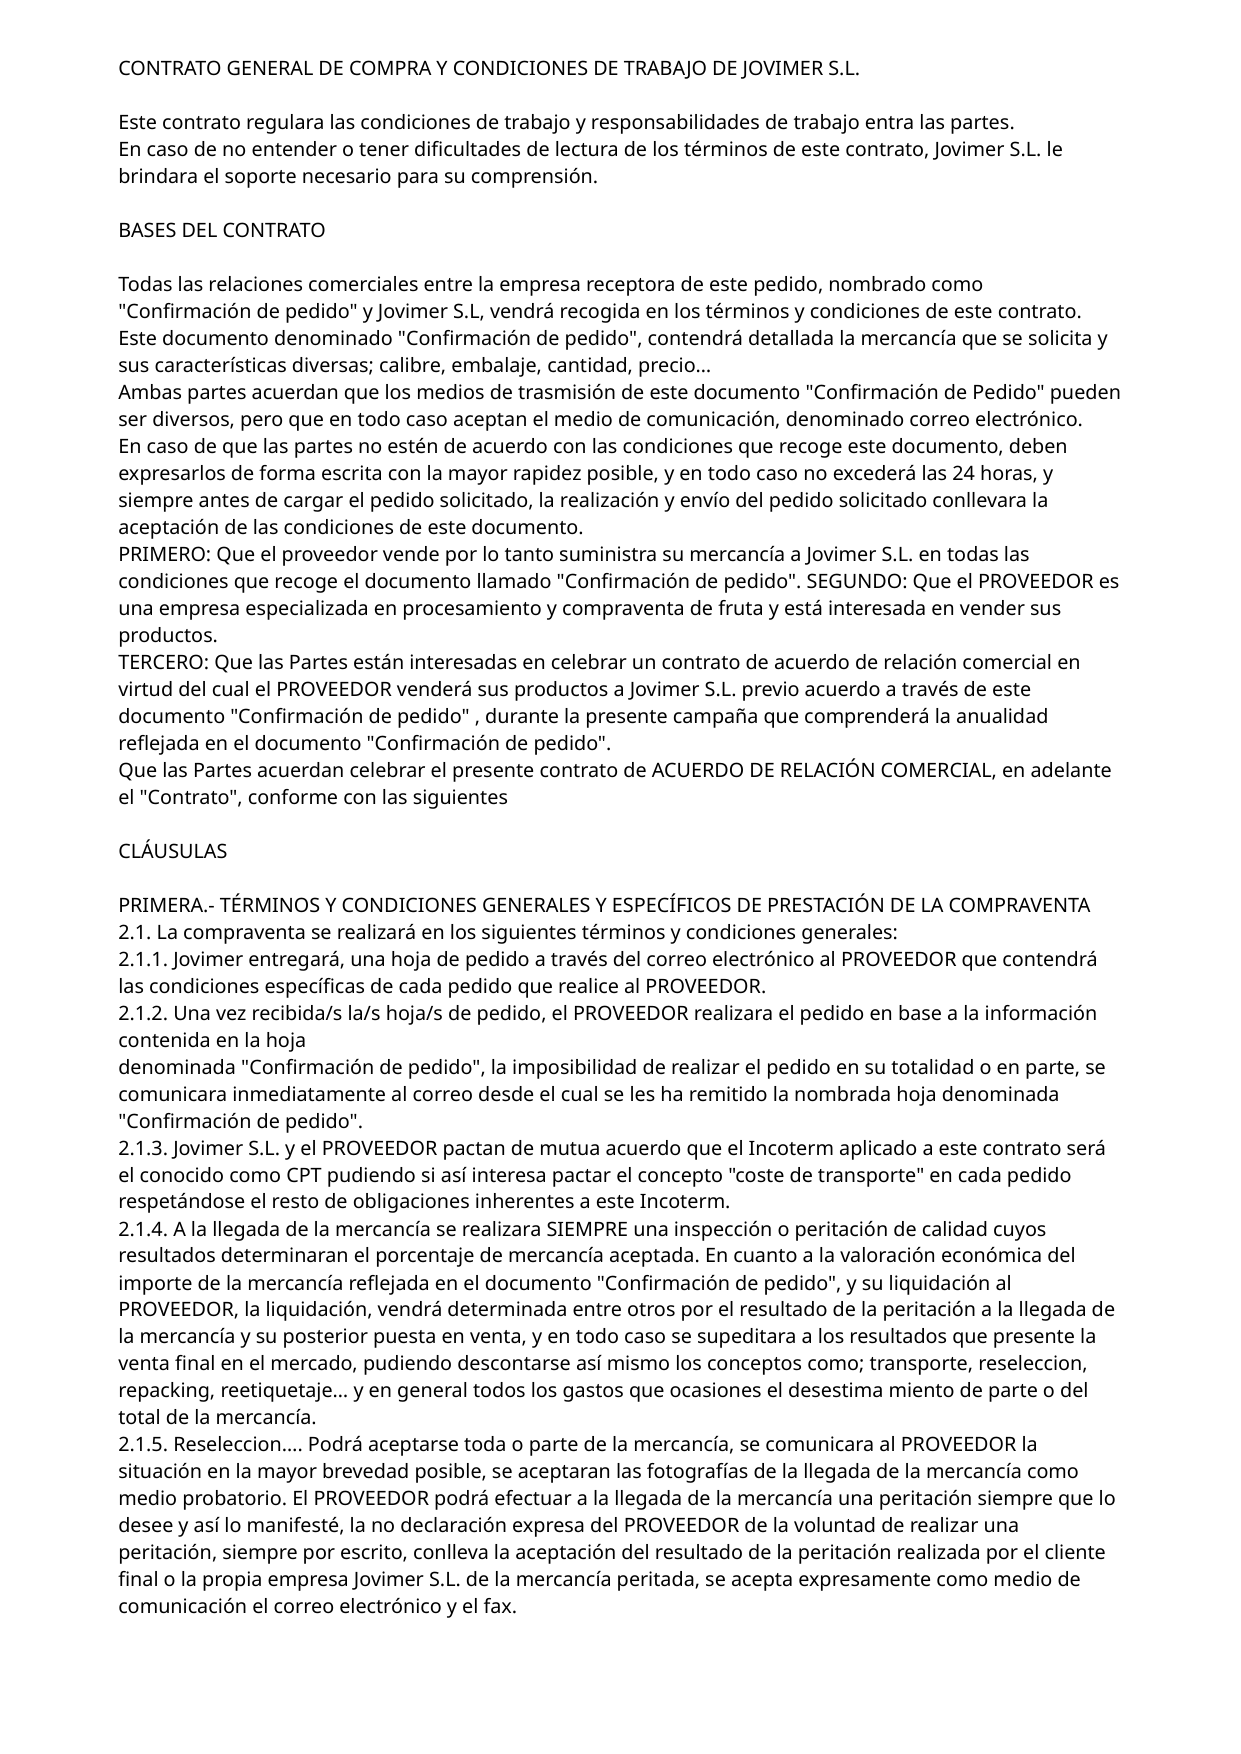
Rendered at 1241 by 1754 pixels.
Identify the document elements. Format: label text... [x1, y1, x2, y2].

text Todas las relaciones comerciales entre la empresa receptora de este pedido, nombrado como "Confirmación de pedido" y Jovimer S.L, vendrá recogida en los términos y condiciones de este contrato. Este documento denominado "Confirmación de pedido", contendrá detallada la mercancía que se solicita y sus características diversas; calibre, embalaje, cantidad, precio… [118, 271, 1122, 378]
text Ambas partes acuerdan que los medios de trasmisión de este documento "Confirmación de Pedido" pueden ser diversos, pero que en todo caso aceptan el medio de comunicación, denominado correo electrónico. [118, 378, 1122, 432]
text Que las Partes acuerdan celebrar el presente contrato de ACUERDO DE RELACIÓN COMERCIAL, en adelante el "Contrato", conforme con las siguientes [118, 756, 1122, 810]
text CONTRATO GENERAL DE COMPRA Y CONDICIONES DE TRABAJO DE JOVIMER S.L. [118, 55, 1122, 82]
text Este contrato regulara las condiciones de trabajo y responsabilidades de trabajo entra las partes. [118, 109, 1122, 136]
text 2.1.3. Jovimer S.L. y el PROVEEDOR pactan de mutua acuerdo que el Incoterm aplicado a este contrato será el conocido como CPT pudiendo si así interesa pactar el concepto "coste de transporte" en cada pedido respetándose el resto de obligaciones inherentes a este Incoterm. [118, 1134, 1122, 1215]
text BASES DEL CONTRATO [118, 217, 1122, 243]
text 2.1.1. Jovimer entregará, una hoja de pedido a través del correo electrónico al PROVEEDOR que contendrá las condiciones específicas de cada pedido que realice al PROVEEDOR. [118, 945, 1122, 999]
text 2.1.2. Una vez recibida/s la/s hoja/s de pedido, el PROVEEDOR realizara el pedido en base a la información contenida en la hoja [118, 999, 1122, 1053]
text CLÁUSULAS [118, 837, 1122, 864]
text TERCERO: Que las Partes están interesadas en celebrar un contrato de acuerdo de relación comercial en virtud del cual el PROVEEDOR venderá sus productos a Jovimer S.L. previo acuerdo a través de este documento "Confirmación de pedido" , durante la presente campaña que comprenderá la anualidad reflejada en el documento "Confirmación de pedido". [118, 648, 1122, 756]
text PRIMERO: Que el proveedor vende por lo tanto suministra su mercancía a Jovimer S.L. en todas las condiciones que recoge el documento llamado "Confirmación de pedido". SEGUNDO: Que el PROVEEDOR es una empresa especializada en procesamiento y compraventa de fruta y está interesada en vender sus productos. [118, 540, 1122, 648]
text 2.1. La compraventa se realizará en los siguientes términos y condiciones generales: [118, 918, 1122, 945]
text 2.1.4. A la llegada de la mercancía se realizara SIEMPRE una inspección o peritación de calidad cuyos resultados determinaran el porcentaje de mercancía aceptada. En cuanto a la valoración económica del importe de la mercancía reflejada en el documento "Confirmación de pedido", y su liquidación al PROVEEDOR, la liquidación, vendrá determinada entre otros por el resultado de la peritación a la llegada de la mercancía y su posterior puesta en venta, y en todo caso se supeditara a los resultados que presente la venta final en el mercado, pudiendo descontarse así mismo los conceptos como; transporte, reseleccion, repacking, reetiquetaje… y en general todos los gastos que ocasiones el desestima miento de parte o del total de la mercancía. [118, 1215, 1122, 1431]
text En caso de que las partes no estén de acuerdo con las condiciones que recoge este documento, deben expresarlos de forma escrita con la mayor rapidez posible, y en todo caso no excederá las 24 horas, y siempre antes de cargar el pedido solicitado, la realización y envío del pedido solicitado conllevara la aceptación de las condiciones de este documento. [118, 432, 1122, 540]
text denominada "Confirmación de pedido", la imposibilidad de realizar el pedido en su totalidad o en parte, se comunicara inmediatamente al correo desde el cual se les ha remitido la nombrada hoja denominada "Confirmación de pedido". [118, 1053, 1122, 1134]
text 2.1.5. Reseleccion…. Podrá aceptarse toda o parte de la mercancía, se comunicara al PROVEEDOR la situación en la mayor brevedad posible, se aceptaran las fotografías de la llegada de la mercancía como medio probatorio. El PROVEEDOR podrá efectuar a la llegada de la mercancía una peritación siempre que lo desee y así lo manifesté, la no declaración expresa del PROVEEDOR de la voluntad de realizar una peritación, siempre por escrito, conlleva la aceptación del resultado de la peritación realizada por el cliente final o la propia empresa Jovimer S.L. de la mercancía peritada, se acepta expresamente como medio de comunicación el correo electrónico y el fax. [118, 1431, 1122, 1619]
text En caso de no entender o tener dificultades de lectura de los términos de este contrato, Jovimer S.L. le brindara el soporte necesario para su comprensión. [118, 136, 1122, 189]
text PRIMERA.- TÉRMINOS Y CONDICIONES GENERALES Y ESPECÍFICOS DE PRESTACIÓN DE LA COMPRAVENTA [118, 891, 1122, 918]
